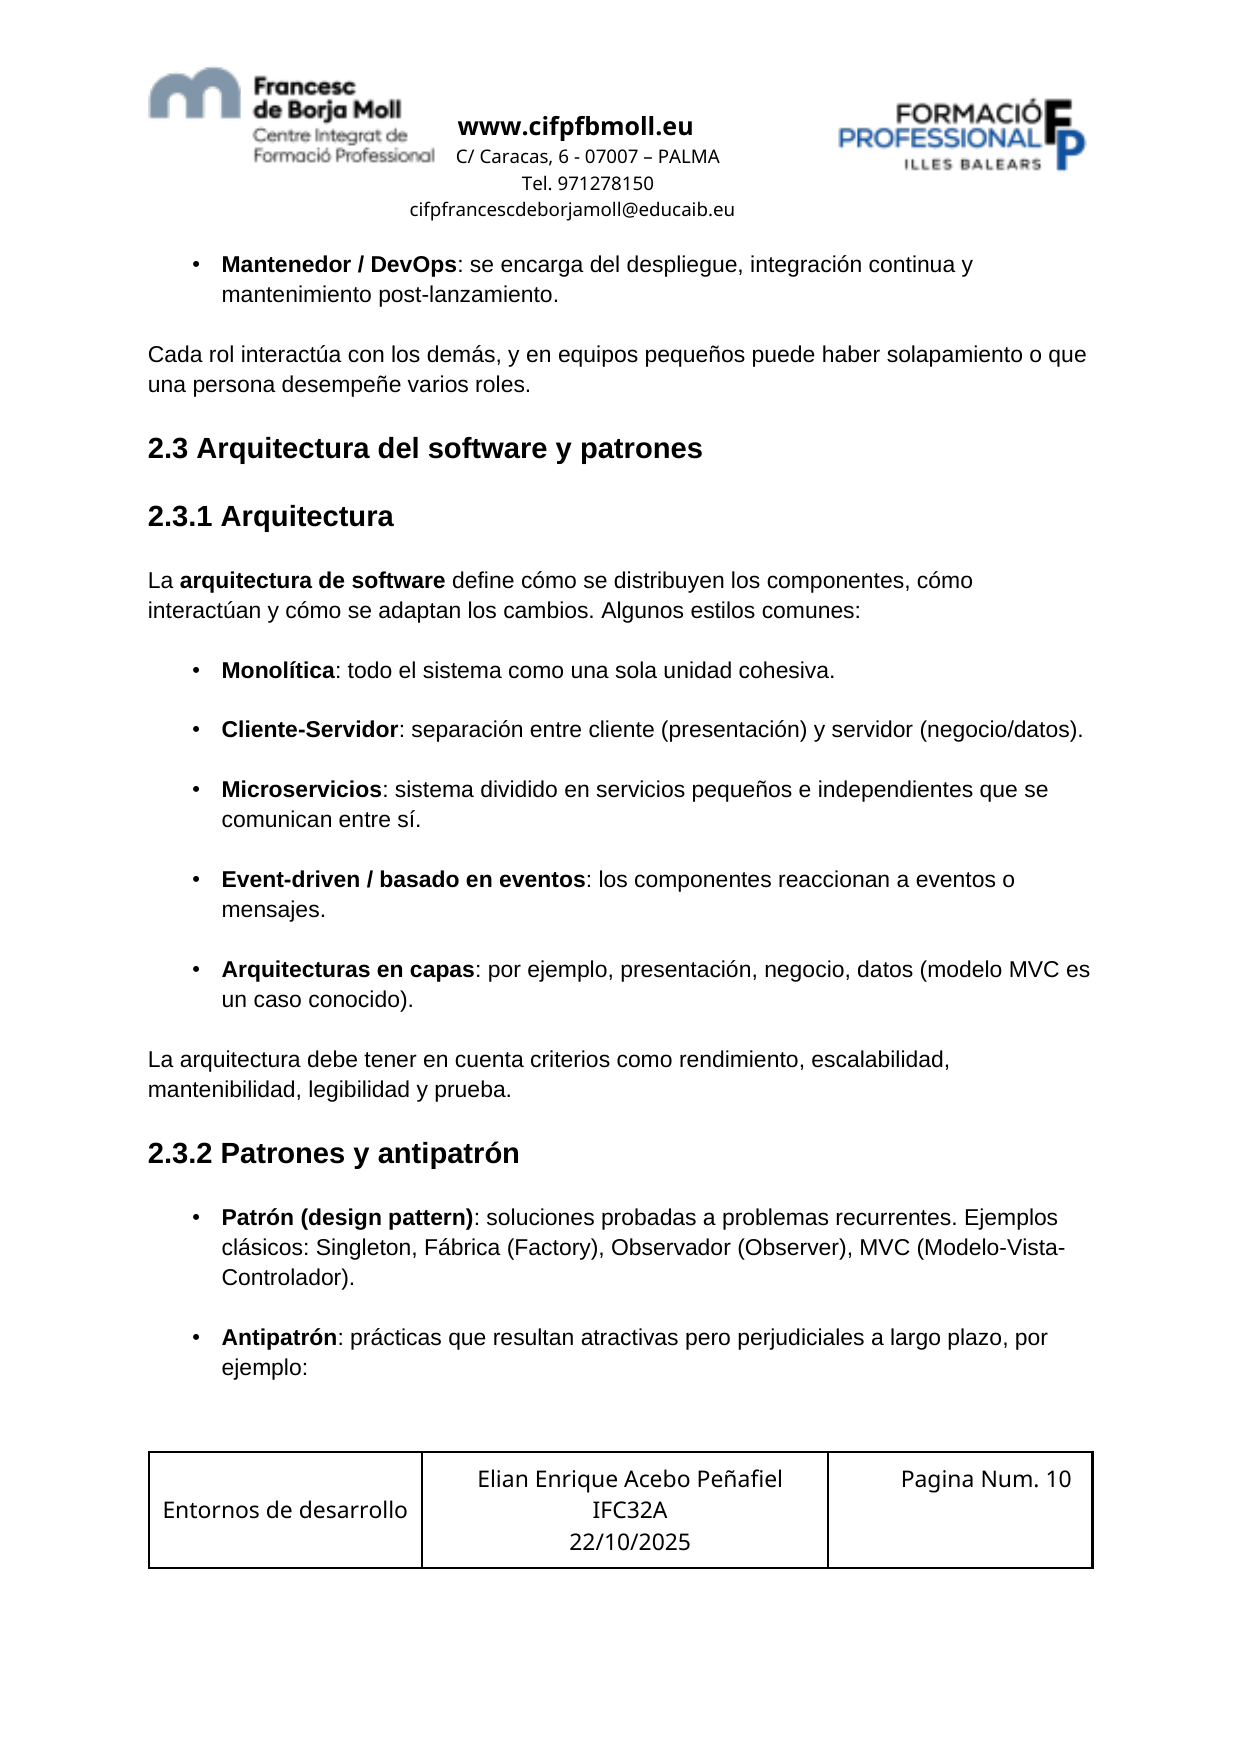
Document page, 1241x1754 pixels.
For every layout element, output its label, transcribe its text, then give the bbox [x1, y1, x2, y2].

text La arquitectura debe tener en cuenta criterios como rendimiento, escalabilidad, mantenibilidad, legibilidad y prueba. [148, 1046, 1093, 1102]
list Arquitecturas en capas: por ejemplo, presentación, negocio, datos (modelo MVC es un caso conocido). [192, 956, 1093, 1012]
list Cliente-Servidor: separación entre cliente (presentación) y servidor (negocio/datos). [192, 716, 1093, 743]
text Cada rol interactúa con los demás, y en equipos pequeños puede haber solapamiento o que una persona desempeñe varios roles. [148, 341, 1093, 397]
picture [147, 64, 439, 169]
picture [833, 43, 1093, 227]
list Patrón (design pattern): soluciones probadas a problemas recurrentes. Ejemplos clásicos: Singleton, Fábrica (Factory), Observador (Observer), MVC (Modelo-Vista-Controlador). [192, 1204, 1093, 1291]
list Microservicios: sistema dividido en servicios pequeños e independientes que se comunican entre sí. [192, 776, 1093, 833]
text La arquitectura de software define cómo se distribuyen los componentes, cómo interactúan y cómo se adaptan los cambios. Algunos estilos comunes: [148, 567, 1093, 623]
subtitle 2.3.2 Patrones y antipatrón [148, 1136, 1093, 1169]
list Mantenedor / DevOps: se encarga del despliegue, integración continua y mantenimiento post-lanzamiento. [192, 251, 1093, 308]
list Monolítica: todo el sistema como una sola unidad cohesiva. [192, 657, 1093, 683]
subtitle 2.3 Arquitectura del software y patrones [148, 431, 1093, 464]
subtitle 2.3.1 Arquitectura [148, 499, 1093, 532]
list Event-driven / basado en eventos: los componentes reaccionan a eventos o mensajes. [192, 866, 1093, 923]
list Antipatrón: prácticas que resultan atractivas pero perjudiciales a largo plazo, por ejemplo: [192, 1324, 1093, 1380]
